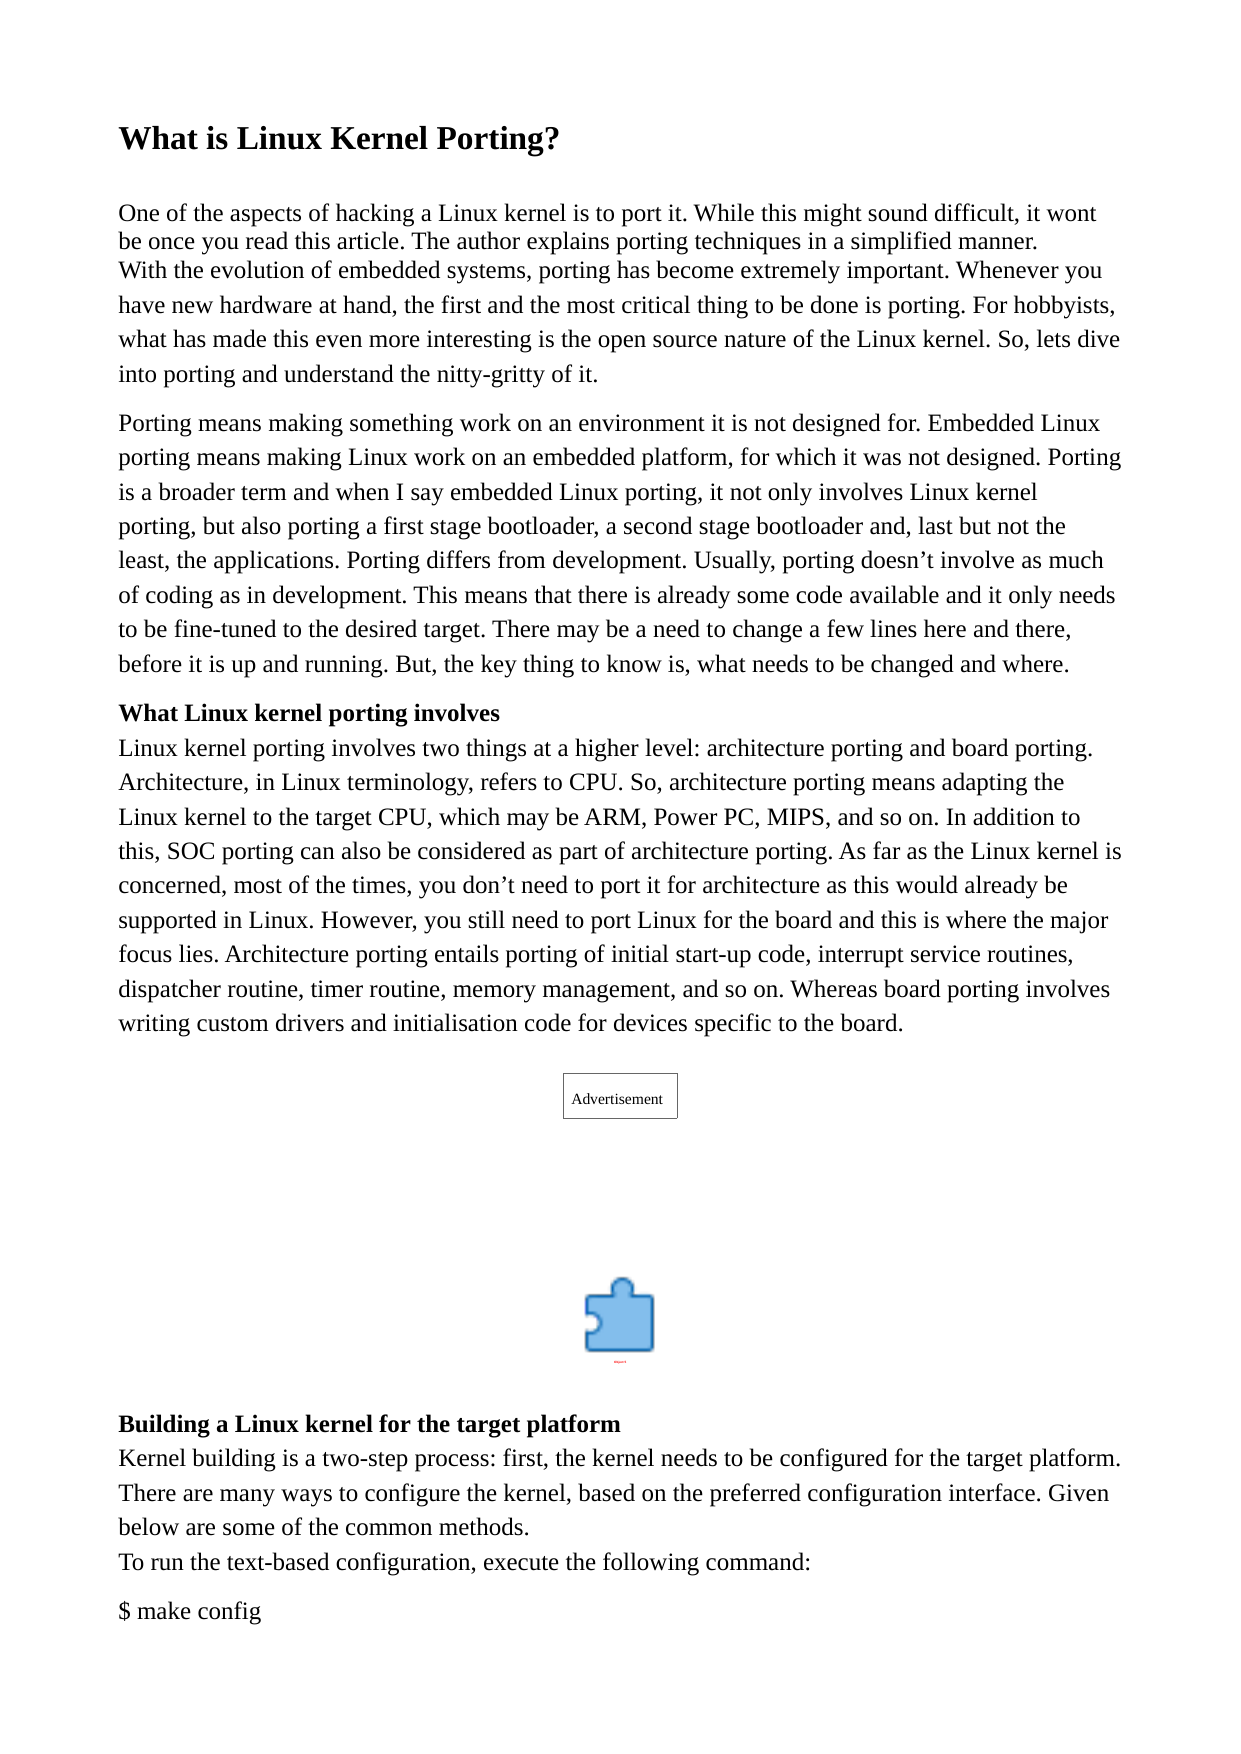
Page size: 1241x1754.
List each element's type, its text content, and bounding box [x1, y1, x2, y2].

text [678, 1073, 1106, 1118]
text Advertisement [564, 1074, 677, 1118]
text Porting means making something work on an environment it is not designed for. Embedded Linux porting means making Linux work on an embedded platform, for which it was not designed. Porting is a broader term and when I say embedded Linux porting, it not only involves Linux kernel porting, but also porting a first stage bootloader, a second stage bootloader and, last but not the least, the applications. Porting differs from development. Usually, porting doesn’t involve as much of coding as in development. This means that there is already some code available and it only needs to be fine-tuned to the desired target. There may be a need to change a few lines here and there, before it is up and running. But, the key thing to know is, what needs to be changed and where. [118, 408, 1122, 678]
subtitle What is Linux Kernel Porting? [118, 118, 1122, 156]
text With the evolution of embedded systems, porting has become extremely important. Whenever you have new hardware at hand, the first and the most critical thing to be done is porting. For hobbyists, what has made this even more interesting is the open source nature of the Linux kernel. So, lets dive into porting and understand the nitty-gritty of it. [118, 255, 1122, 387]
text Building a Linux kernel for the target platform Kernel building is a two-step process: first, the kernel needs to be configured for the target platform. There are many ways to configure the kernel, based on the preferred configuration interface. Given below are some of the common methods. To run the text-based configuration, execute the following command: [118, 1409, 1122, 1576]
text One of the aspects of hacking a Linux kernel is to port it. While this might sound difficult, it wont be once you read this article. The author explains porting techniques in a simplified manner. [118, 198, 1122, 255]
text [134, 1073, 563, 1118]
table_header $ make config [118, 1596, 308, 1625]
text What Linux kernel porting involves Linux kernel porting involves two things at a higher level: architecture porting and board porting. Architecture, in Linux terminology, refers to CPU. So, architecture porting means adapting the Linux kernel to the target CPU, which may be ARM, Power PC, MIPS, and so on. In addition to this, SOC porting can also be considered as part of architecture porting. As far as the Linux kernel is concerned, most of the times, you don’t need to port it for architecture as this would already be supported in Linux. However, you still need to port Linux for the board and this is where the major focus lies. Architecture porting entails porting of initial start-up code, interrupt service routines, dispatcher routine, timer routine, memory management, and so on. Whereas board porting involves writing custom drivers and initialisation code for devices specific to the board. [118, 698, 1122, 1037]
